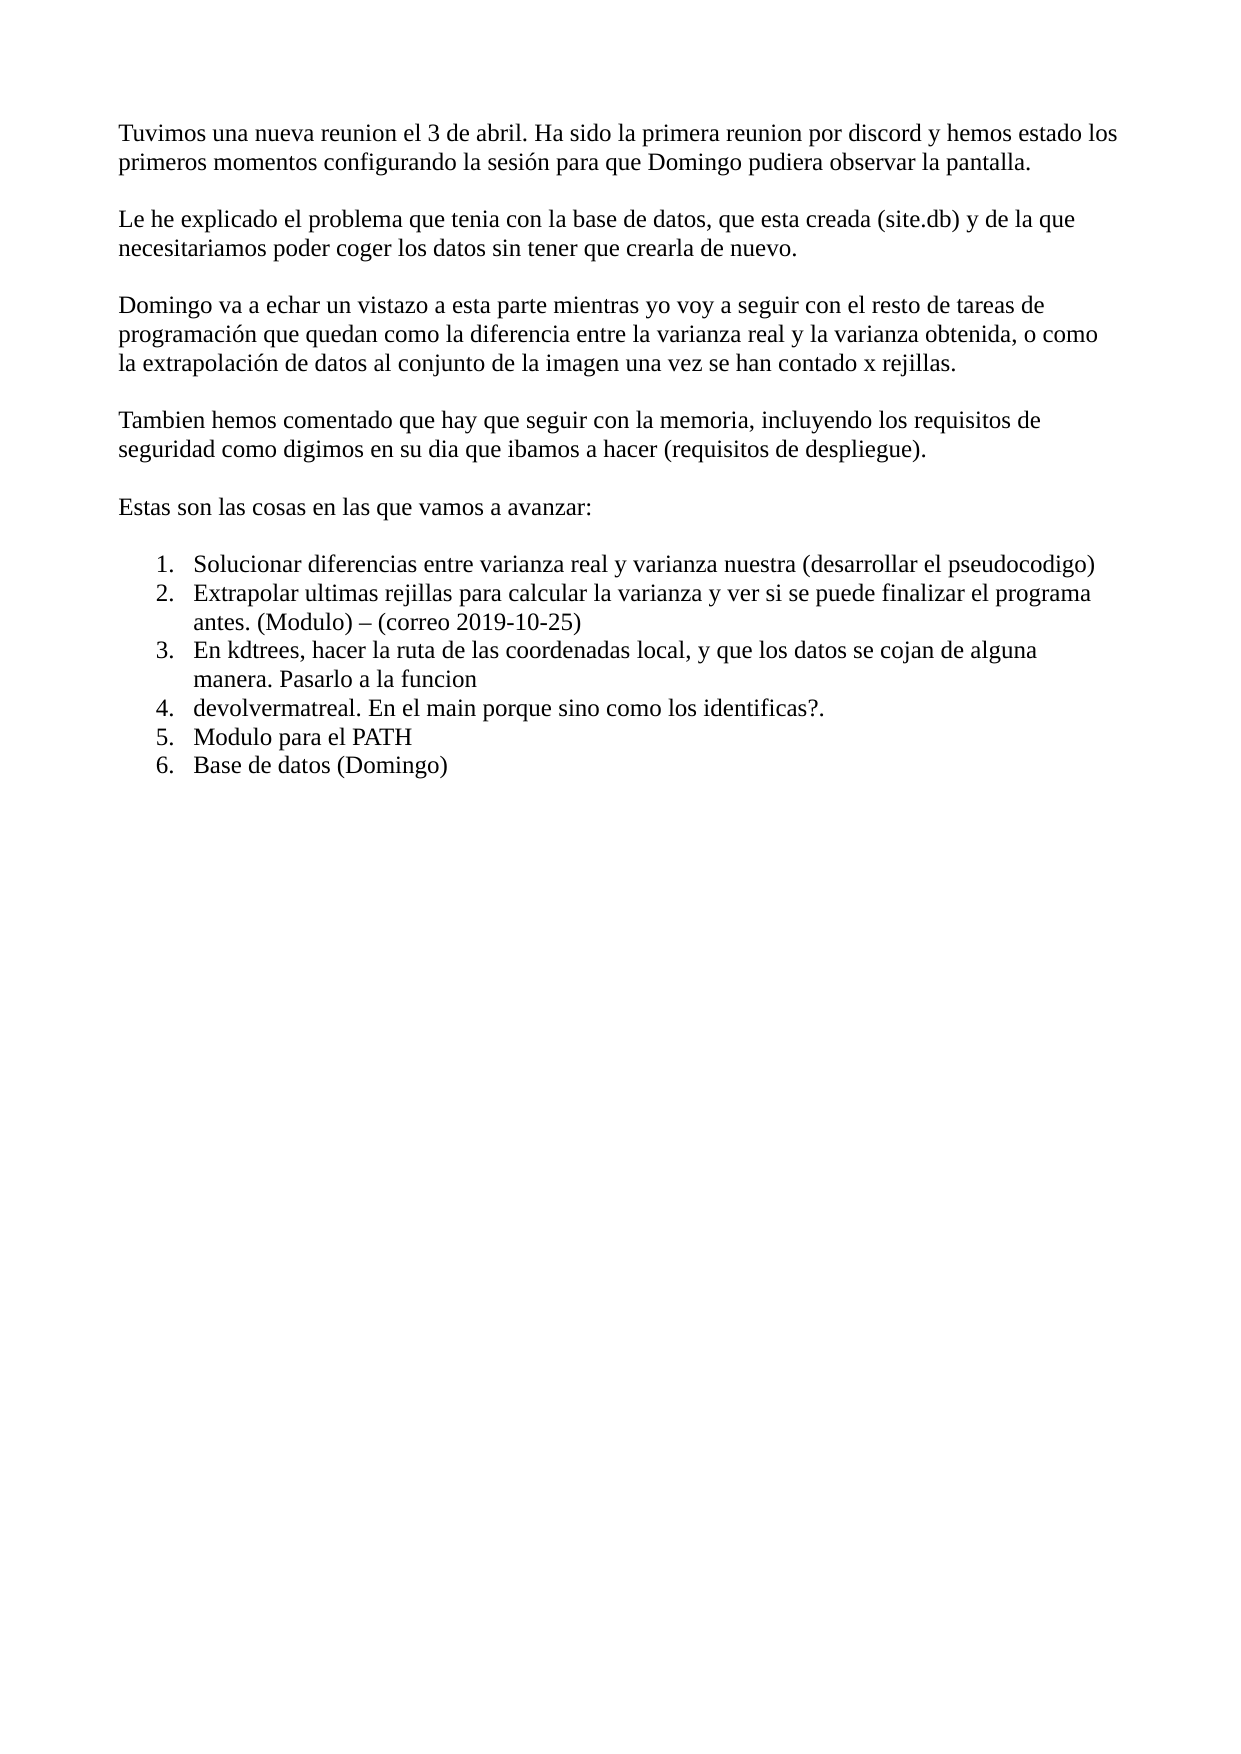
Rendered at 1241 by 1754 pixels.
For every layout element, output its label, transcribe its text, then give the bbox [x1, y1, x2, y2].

text Le he explicado el problema que tenia con la base de datos, que esta creada (site.db) y de la que necesitariamos poder coger los datos sin tener que crearla de nuevo. [118, 204, 1122, 262]
list Solucionar diferencias entre varianza real y varianza nuestra (desarrollar el pseudocodigo) [156, 549, 1122, 578]
list Modulo para el PATH [156, 722, 1122, 751]
list Extrapolar ultimas rejillas para calcular la varianza y ver si se puede finalizar el programa antes. (Modulo) – (correo 2019-10-25) [156, 578, 1122, 636]
text Tambien hemos comentado que hay que seguir con la memoria, incluyendo los requisitos de seguridad como digimos en su dia que ibamos a hacer (requisitos de despliegue). [118, 406, 1122, 463]
text Estas son las cosas en las que vamos a avanzar: [118, 492, 1122, 521]
list Base de datos (Domingo) [156, 751, 1122, 779]
text Tuvimos una nueva reunion el 3 de abril. Ha sido la primera reunion por discord y hemos estado los primeros momentos configurando la sesión para que Domingo pudiera observar la pantalla. [118, 118, 1122, 176]
list devolvermatreal. En el main porque sino como los identificas?. [156, 693, 1122, 722]
list En kdtrees, hacer la ruta de las coordenadas local, y que los datos se cojan de alguna manera. Pasarlo a la funcion [156, 636, 1122, 693]
text Domingo va a echar un vistazo a esta parte mientras yo voy a seguir con el resto de tareas de programación que quedan como la diferencia entre la varianza real y la varianza obtenida, o como la extrapolación de datos al conjunto de la imagen una vez se han contado x rejillas. [118, 291, 1122, 377]
